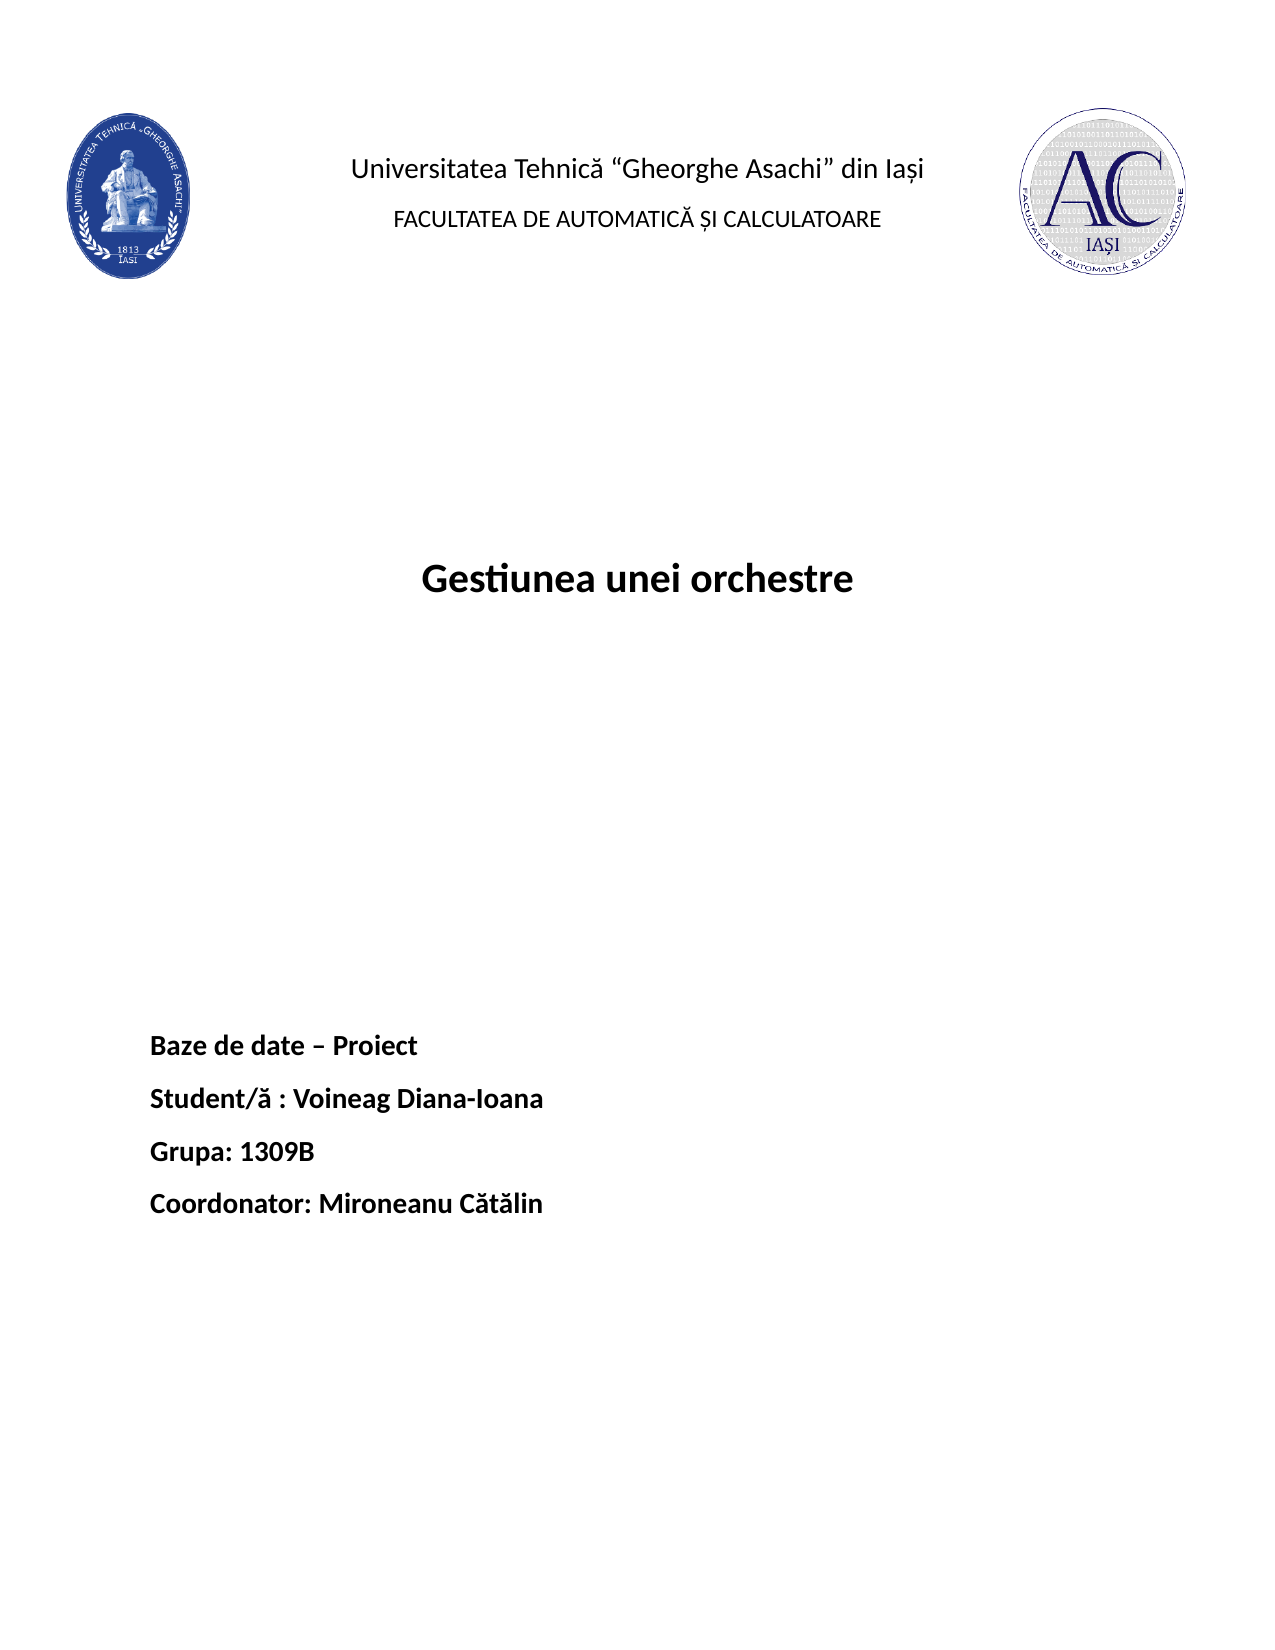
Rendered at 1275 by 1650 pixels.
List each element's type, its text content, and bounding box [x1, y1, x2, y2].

text Student/ă : Voineag Diana-Ioana [150, 1080, 1125, 1115]
text FACULTATEA DE AUTOMATICĂ ȘI CALCULATOARE [185, 203, 1029, 233]
text Gestiunea unei orchestre [150, 552, 1125, 602]
text Grupa: 1309B [150, 1133, 1125, 1168]
text Universitatea Tehnică “Gheorghe Asachi” din Iași [181, 150, 1030, 186]
text Baze de date – Proiect [150, 1027, 1125, 1062]
text Coordonator: Mironeanu Cătălin [150, 1186, 1125, 1221]
